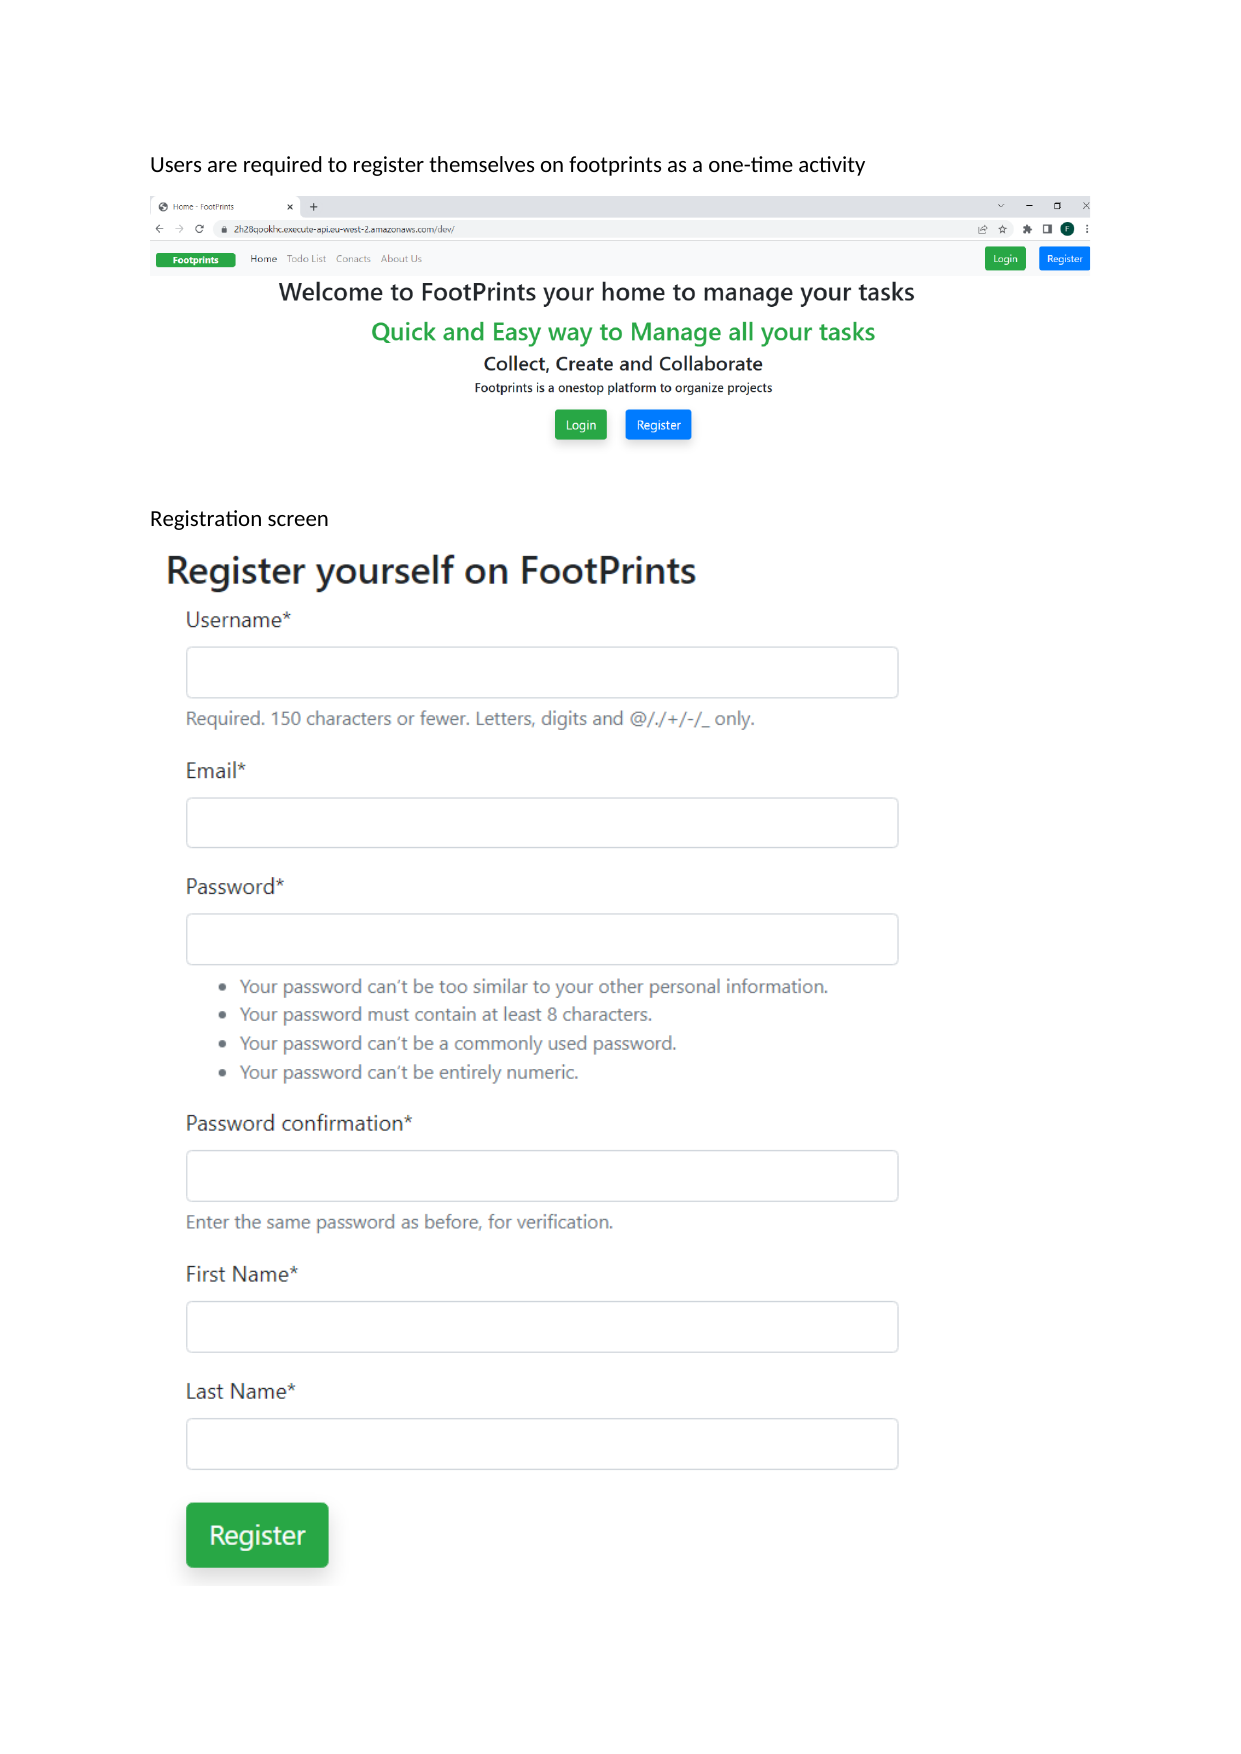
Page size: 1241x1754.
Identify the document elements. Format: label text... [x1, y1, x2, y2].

text Registration screen [150, 504, 1090, 532]
text Users are required to register themselves on footprints as a one-time activity [150, 150, 1090, 178]
